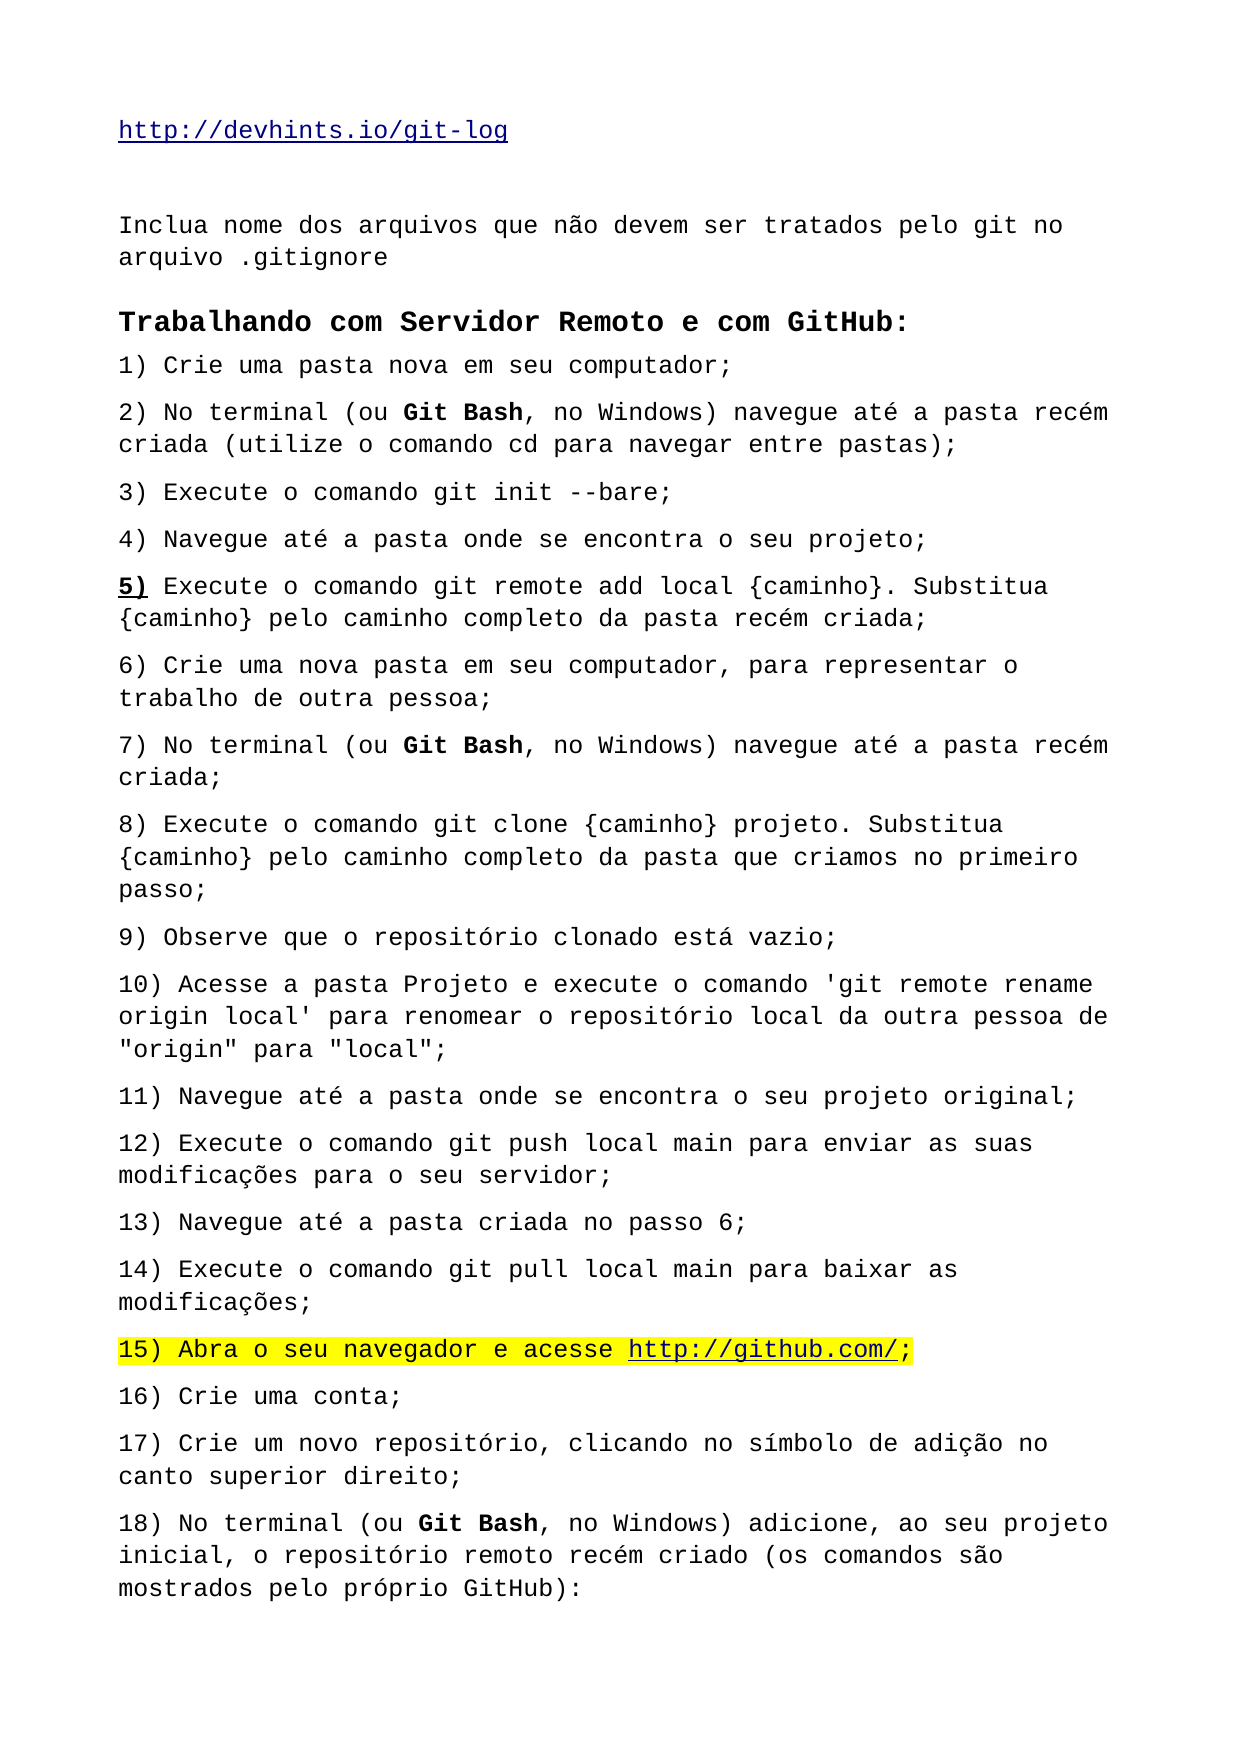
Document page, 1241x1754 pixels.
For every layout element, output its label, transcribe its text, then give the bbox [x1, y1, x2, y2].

text 16) Crie uma conta; [118, 1384, 1122, 1412]
text 14) Execute o comando git pull local main para baixar as modificações; [118, 1257, 1122, 1318]
text Inclua nome dos arquivos que não devem ser tratados pelo git no arquivo .gitignore [118, 212, 1122, 273]
text 5) Execute o comando git remote add local {caminho}. Substitua {caminho} pelo caminho completo da pasta recém criada; [118, 573, 1122, 634]
subtitle Trabalhando com Servidor Remoto e com GitHub: [118, 307, 1122, 340]
text 13) Navegue até a pasta criada no passo 6; [118, 1210, 1122, 1238]
text 7) No terminal (ou Git Bash, no Windows) navegue até a pasta recém criada; [118, 732, 1122, 793]
text 1) Crie uma pasta nova em seu computador; [118, 352, 1122, 381]
text 15) Abra o seu navegador e acesse http://github.com/; [118, 1337, 1122, 1365]
text 6) Crie uma nova pasta em seu computador, para representar o trabalho de outra pessoa; [118, 653, 1122, 714]
text 11) Navegue até a pasta onde se encontra o seu projeto original; [118, 1083, 1122, 1112]
text 18) No terminal (ou Git Bash, no Windows) adicione, ao seu projeto inicial, o repositório remoto recém criado (os comandos são mostrados pelo próprio GitHub): [118, 1510, 1122, 1604]
text 8) Execute o comando git clone {caminho} projeto. Substitua {caminho} pelo caminho completo da pasta que criamos no primeiro passo; [118, 812, 1122, 905]
text 17) Crie um novo repositório, clicando no símbolo de adição no canto superior direito; [118, 1431, 1122, 1492]
text 10) Acesse a pasta Projeto e execute o comando 'git remote rename origin local' para renomear o repositório local da outra pessoa de "origin" para "local"; [118, 971, 1122, 1064]
text 3) Execute o comando git init --bare; [118, 479, 1122, 507]
text 2) No terminal (ou Git Bash, no Windows) navegue até a pasta recém criada (utilize o comando cd para navegar entre pastas); [118, 399, 1122, 460]
text 4) Navegue até a pasta onde se encontra o seu projeto; [118, 526, 1122, 554]
text 12) Execute o comando git push local main para enviar as suas modificações para o seu servidor; [118, 1130, 1122, 1191]
text 9) Observe que o repositório clonado está vazio; [118, 924, 1122, 952]
text http://devhints.io/git-log [118, 118, 1122, 146]
